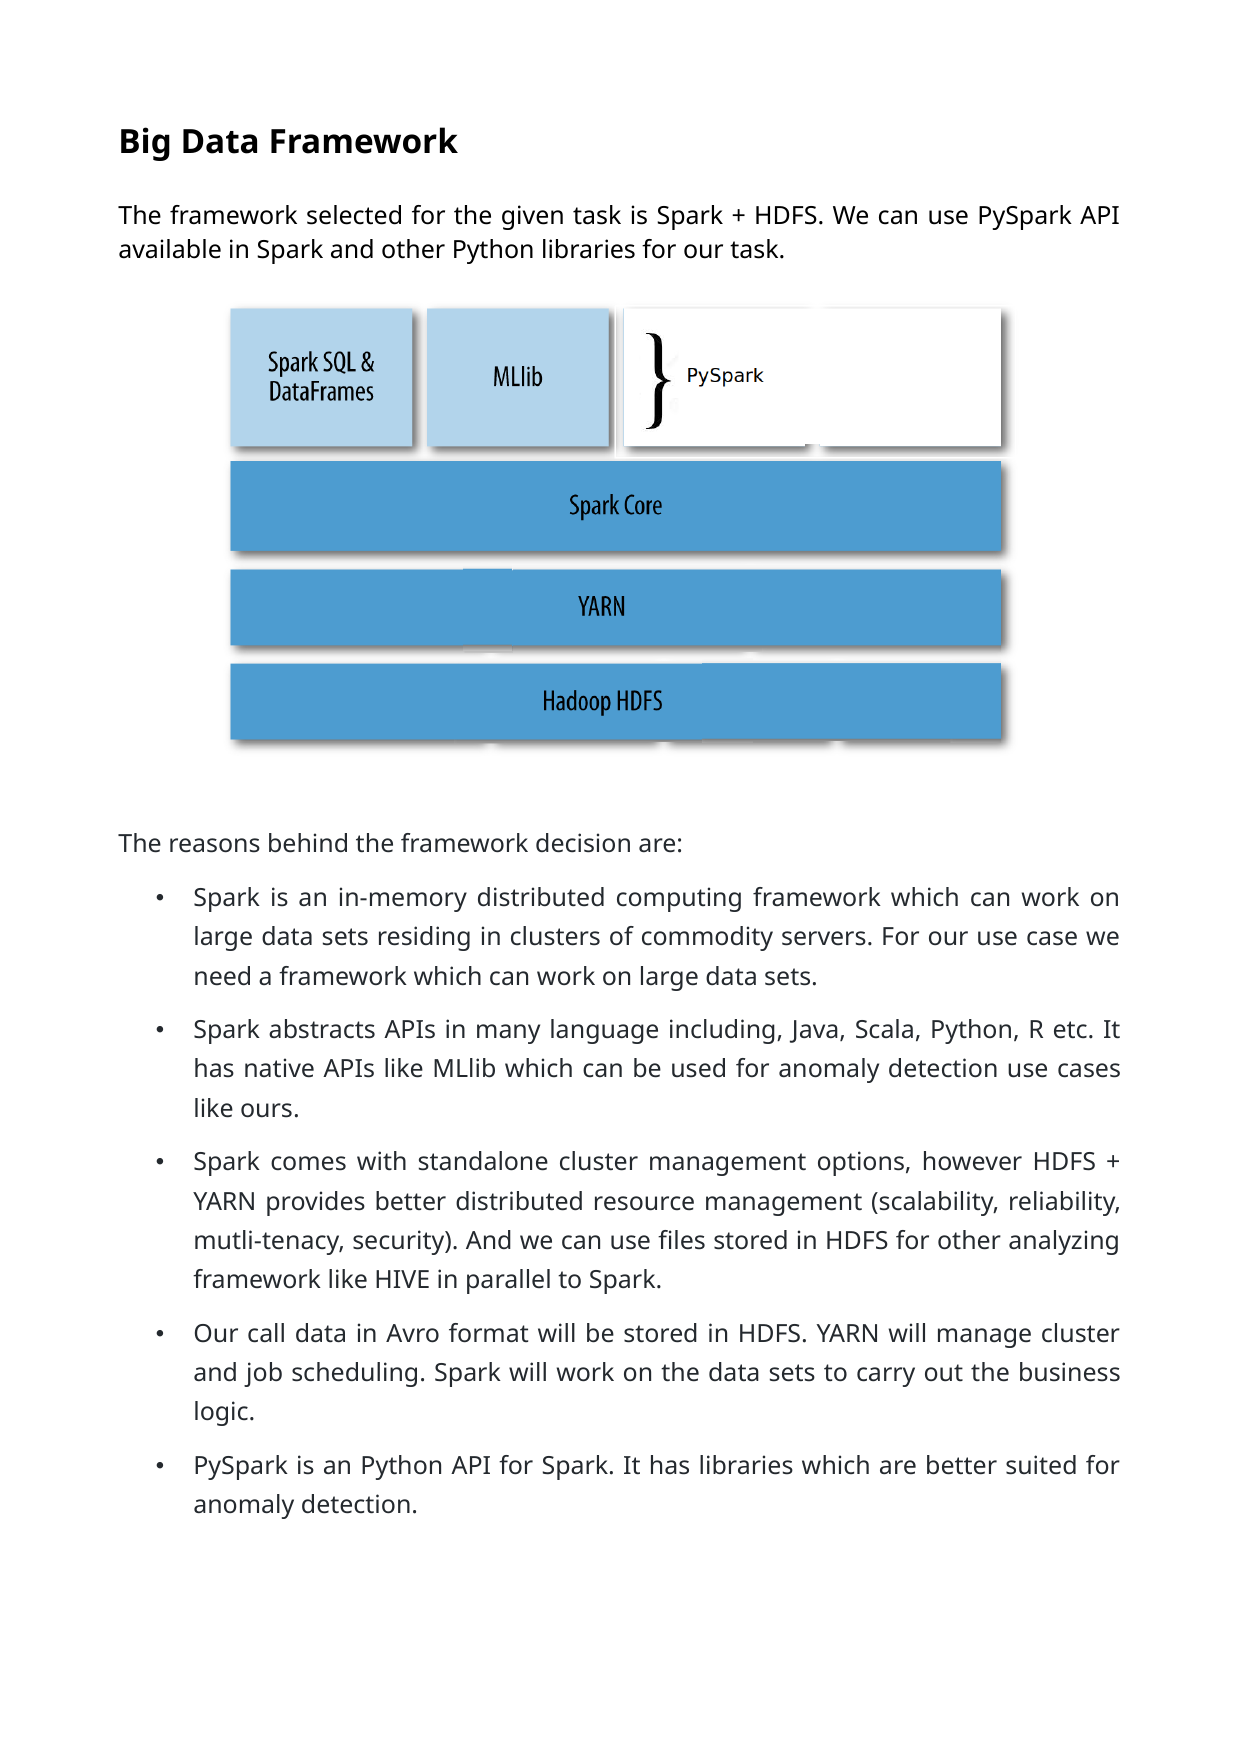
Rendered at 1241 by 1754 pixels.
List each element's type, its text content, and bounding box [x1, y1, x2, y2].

list Spark abstracts APIs in many language including, Java, Scala, Python, R etc. It has native APIs like MLlib which can be used for anomaly detection use cases like ours. [156, 1012, 1122, 1124]
text The framework selected for the given task is Spark + HDFS. We can use PySpark API available in Spark and other Python libraries for our task. [118, 198, 1122, 266]
picture [221, 299, 1020, 758]
text Big Data Framework [118, 118, 1122, 163]
text The reasons behind the framework decision are: [118, 826, 1122, 860]
list Our call data in Avro format will be stored in HDFS. YARN will manage cluster and job scheduling. Spark will work on the data sets to carry out the business logic. [156, 1315, 1122, 1428]
list Spark is an in-memory distributed computing framework which can work on large data sets residing in clusters of commodity servers. For our use case we need a framework which can work on large data sets. [156, 880, 1122, 992]
list PySpark is an Python API for Spark. It has libraries which are better suited for anomaly detection. [156, 1447, 1122, 1521]
list Spark comes with standalone cluster management options, however HDFS + YARN provides better distributed resource management (scalability, reliability, mutli-tenacy, security). And we can use files stored in HDFS for other analyzing framework like HIVE in parallel to Spark. [156, 1144, 1122, 1296]
